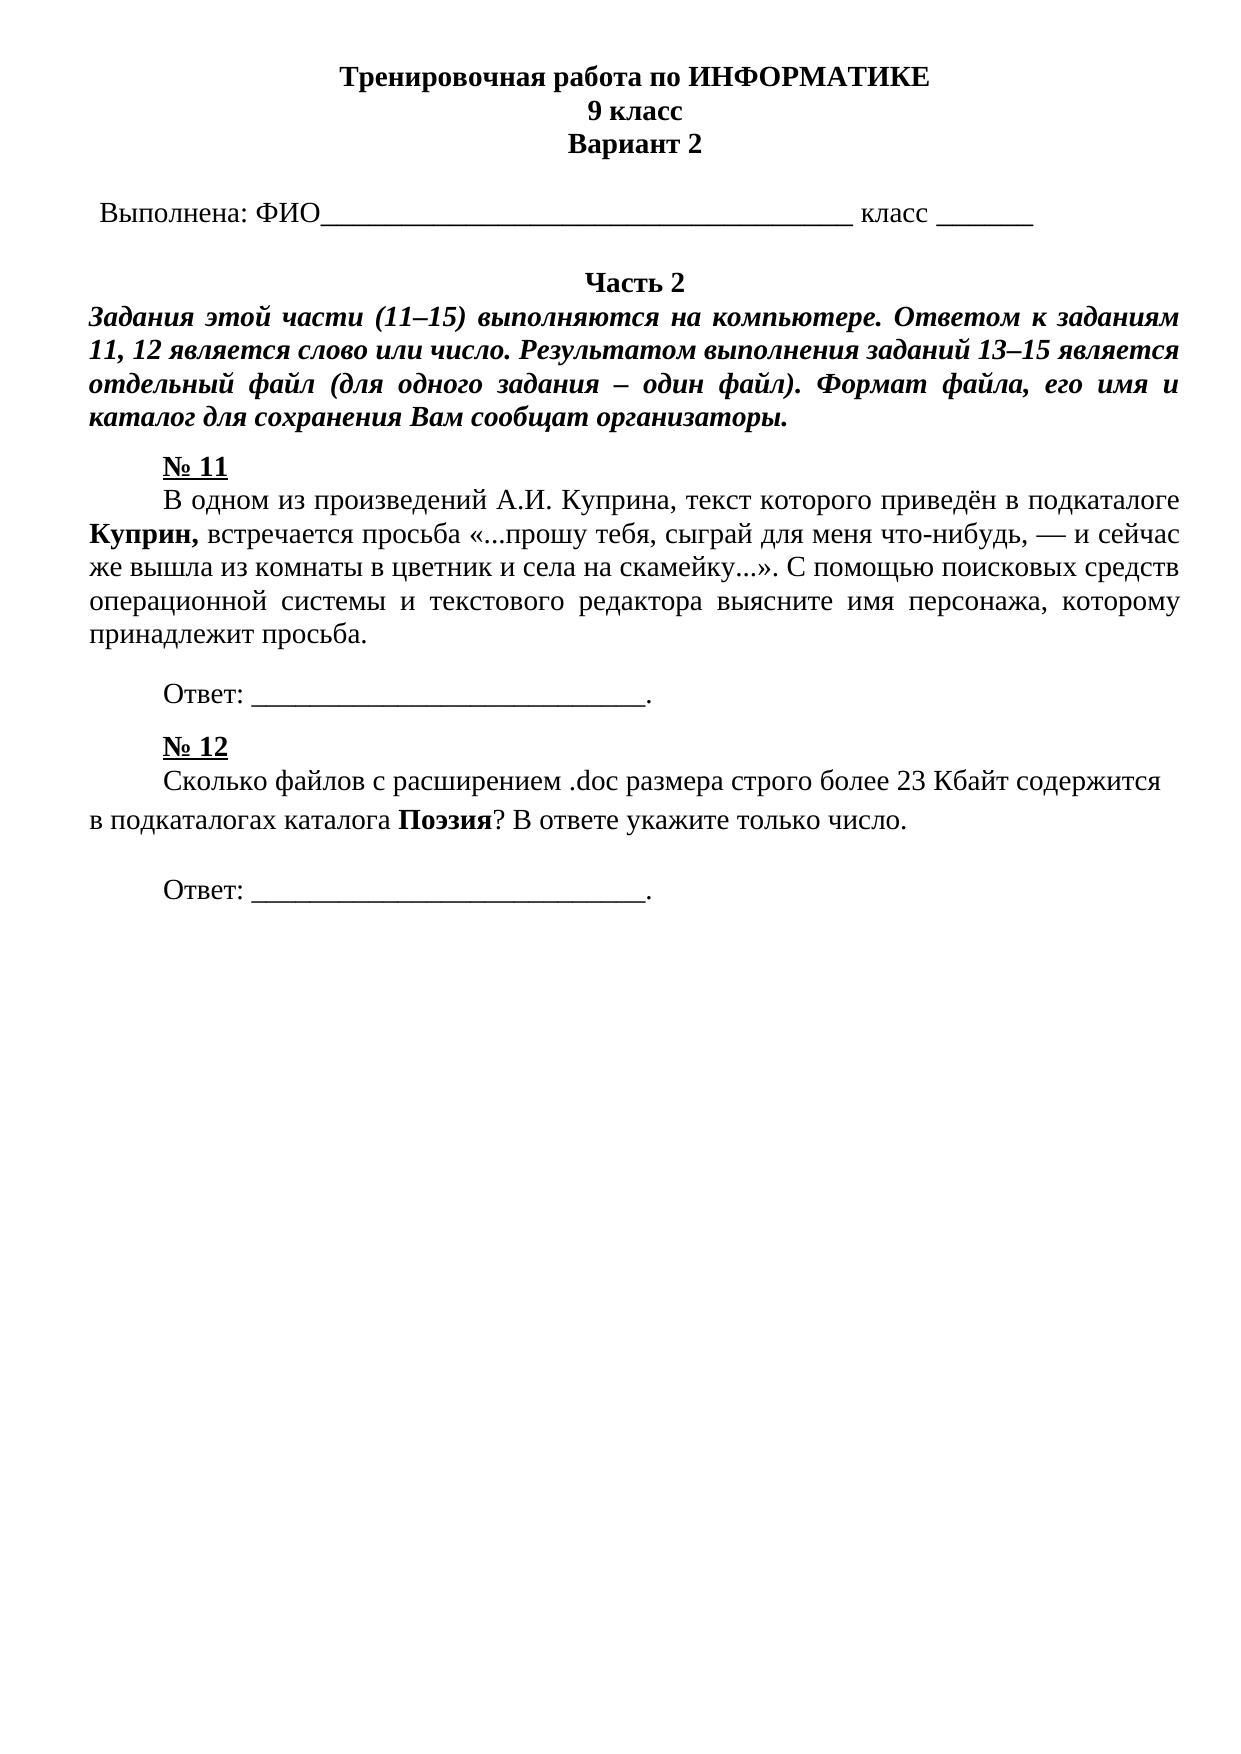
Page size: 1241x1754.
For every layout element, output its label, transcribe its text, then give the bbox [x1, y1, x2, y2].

text В одном из произведений А.И. Куприна, текст которого приведён в подкаталоге Куприн, встречается просьба «...прошу тебя, сыграй для меня что-нибудь, — и сейчас же вышла из комнаты в цветник и села на скамейку...». С помощью поисковых средств операционной системы и текстового редактора выясните имя персонажа, которому принадлежит просьба. [89, 482, 1181, 650]
text Тренировочная работа по ИНФОРМАТИКЕ [89, 59, 1181, 93]
text Часть 2 [89, 265, 1181, 299]
text 9 класс [89, 93, 1181, 126]
text № 12 [89, 731, 1181, 763]
text Выполнена: ФИО_________________________________ класс ______ [99, 193, 1181, 230]
text № 11 [89, 454, 1181, 482]
text Вариант 2 [89, 126, 1181, 160]
text Сколько файлов с расширением .doc размера строго более 23 Кбайт содержится в подкаталогах каталога Поэзия? В ответе укажите только число. [89, 763, 1181, 836]
text Ответ: ___________________________. [89, 677, 1181, 710]
text Задания этой части (11–15) выполняются на компьютере. Ответом к заданиям 11, 12 является слово или число. Результатом выполнения заданий 13–15 является отдельный файл (для одного задания – один файл). Формат файла, его имя и каталог для сохранения Вам сообщат организаторы. [89, 299, 1181, 433]
text Ответ: ___________________________. [89, 872, 1181, 906]
